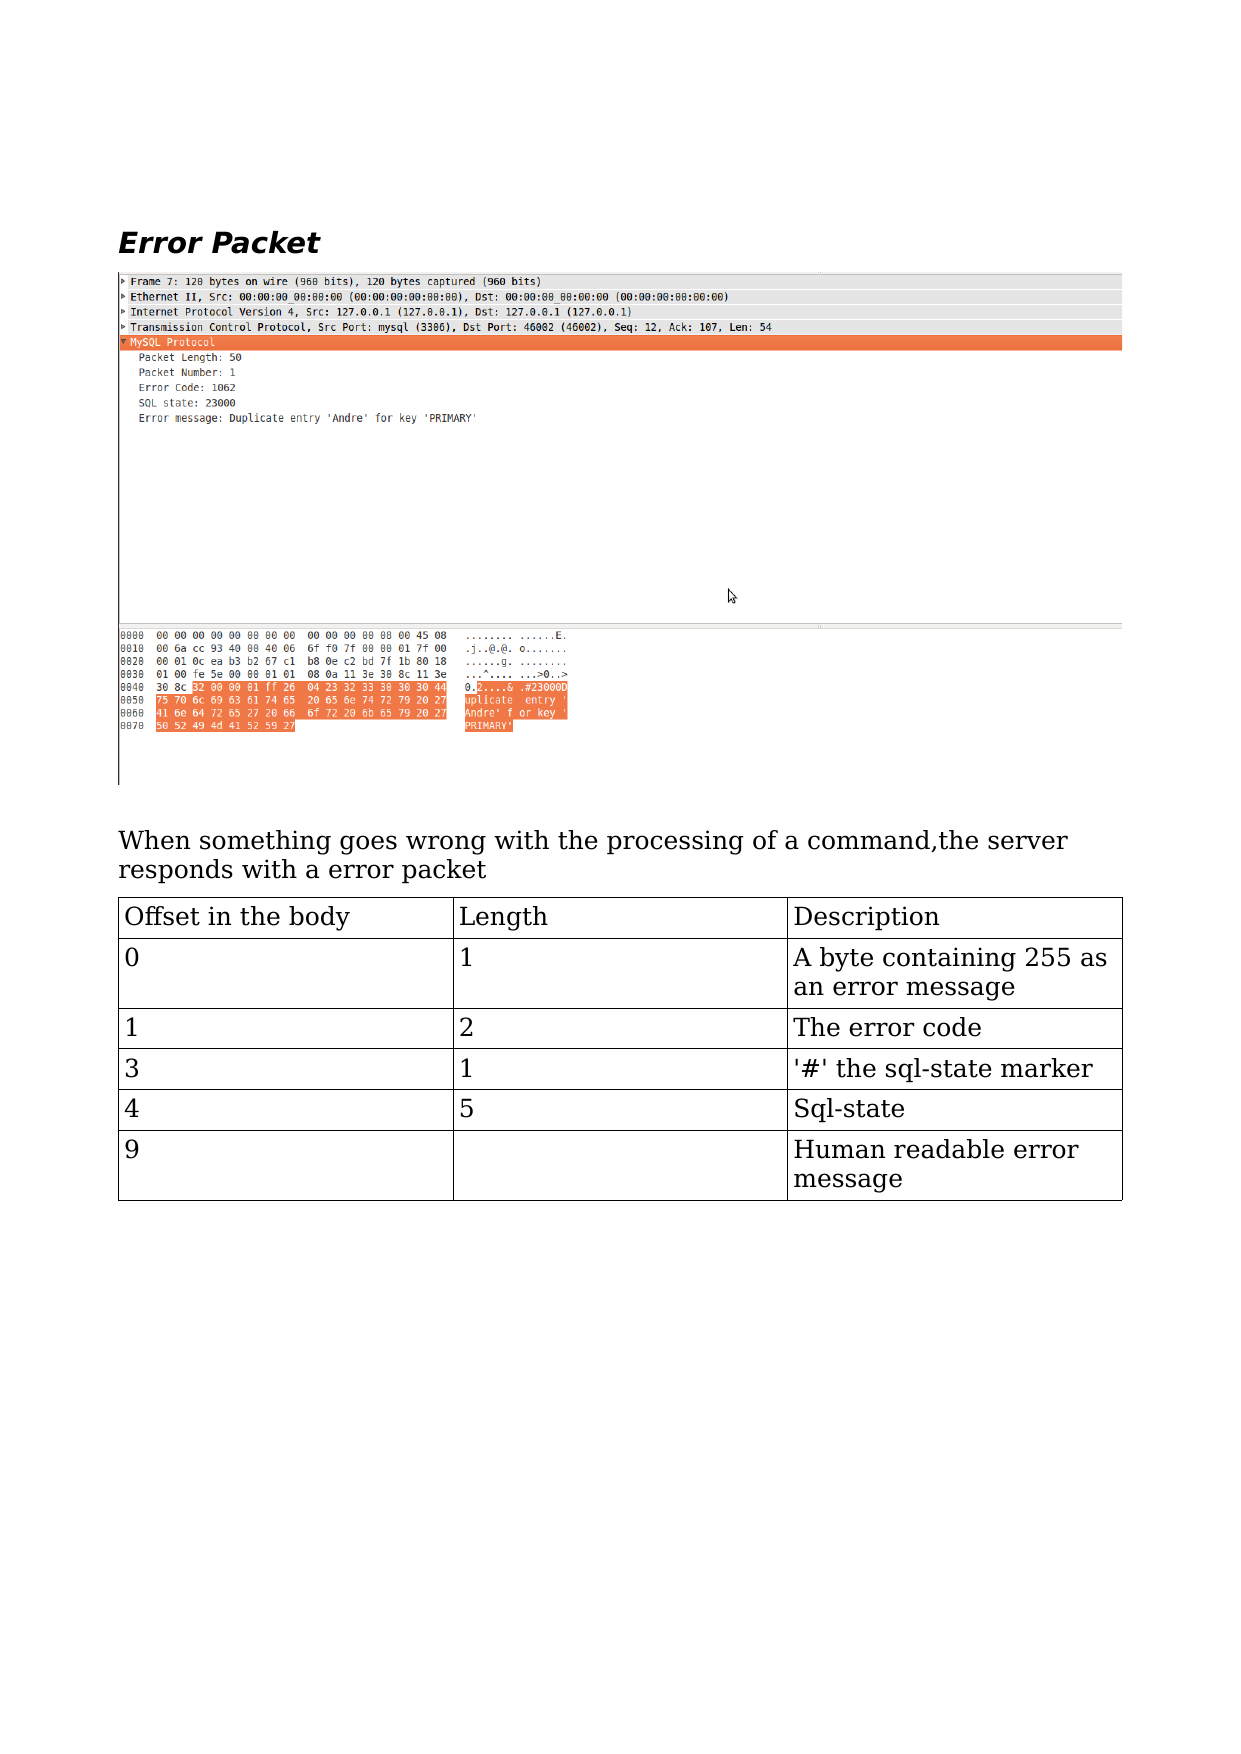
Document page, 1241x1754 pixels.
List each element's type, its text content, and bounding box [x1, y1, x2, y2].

table_cell Human readable error message [788, 1131, 1122, 1199]
table_cell The error code [788, 1009, 1122, 1048]
table_cell 5 [454, 1090, 787, 1129]
table_cell [454, 1131, 787, 1199]
picture [118, 272, 1123, 785]
table_header Description [788, 898, 1122, 937]
table_cell 1 [454, 1049, 787, 1089]
subtitle Error Packet [118, 226, 1122, 260]
table_cell 1 [119, 1009, 453, 1048]
text When something goes wrong with the processing of a command,the server responds with a error packet [118, 826, 1122, 884]
table_cell 9 [119, 1131, 453, 1199]
table_cell 2 [454, 1009, 787, 1048]
table_cell '#' the sql-state marker [788, 1049, 1122, 1089]
table_cell Sql-state [788, 1090, 1122, 1129]
table_cell 0 [119, 939, 453, 1007]
table_cell 3 [119, 1049, 453, 1089]
table_cell 4 [119, 1090, 453, 1129]
table_cell A byte containing 255 as an error message [788, 939, 1122, 1007]
table_cell 1 [454, 939, 787, 1007]
table_header Length [454, 898, 787, 937]
table_header Offset in the body [119, 898, 453, 937]
